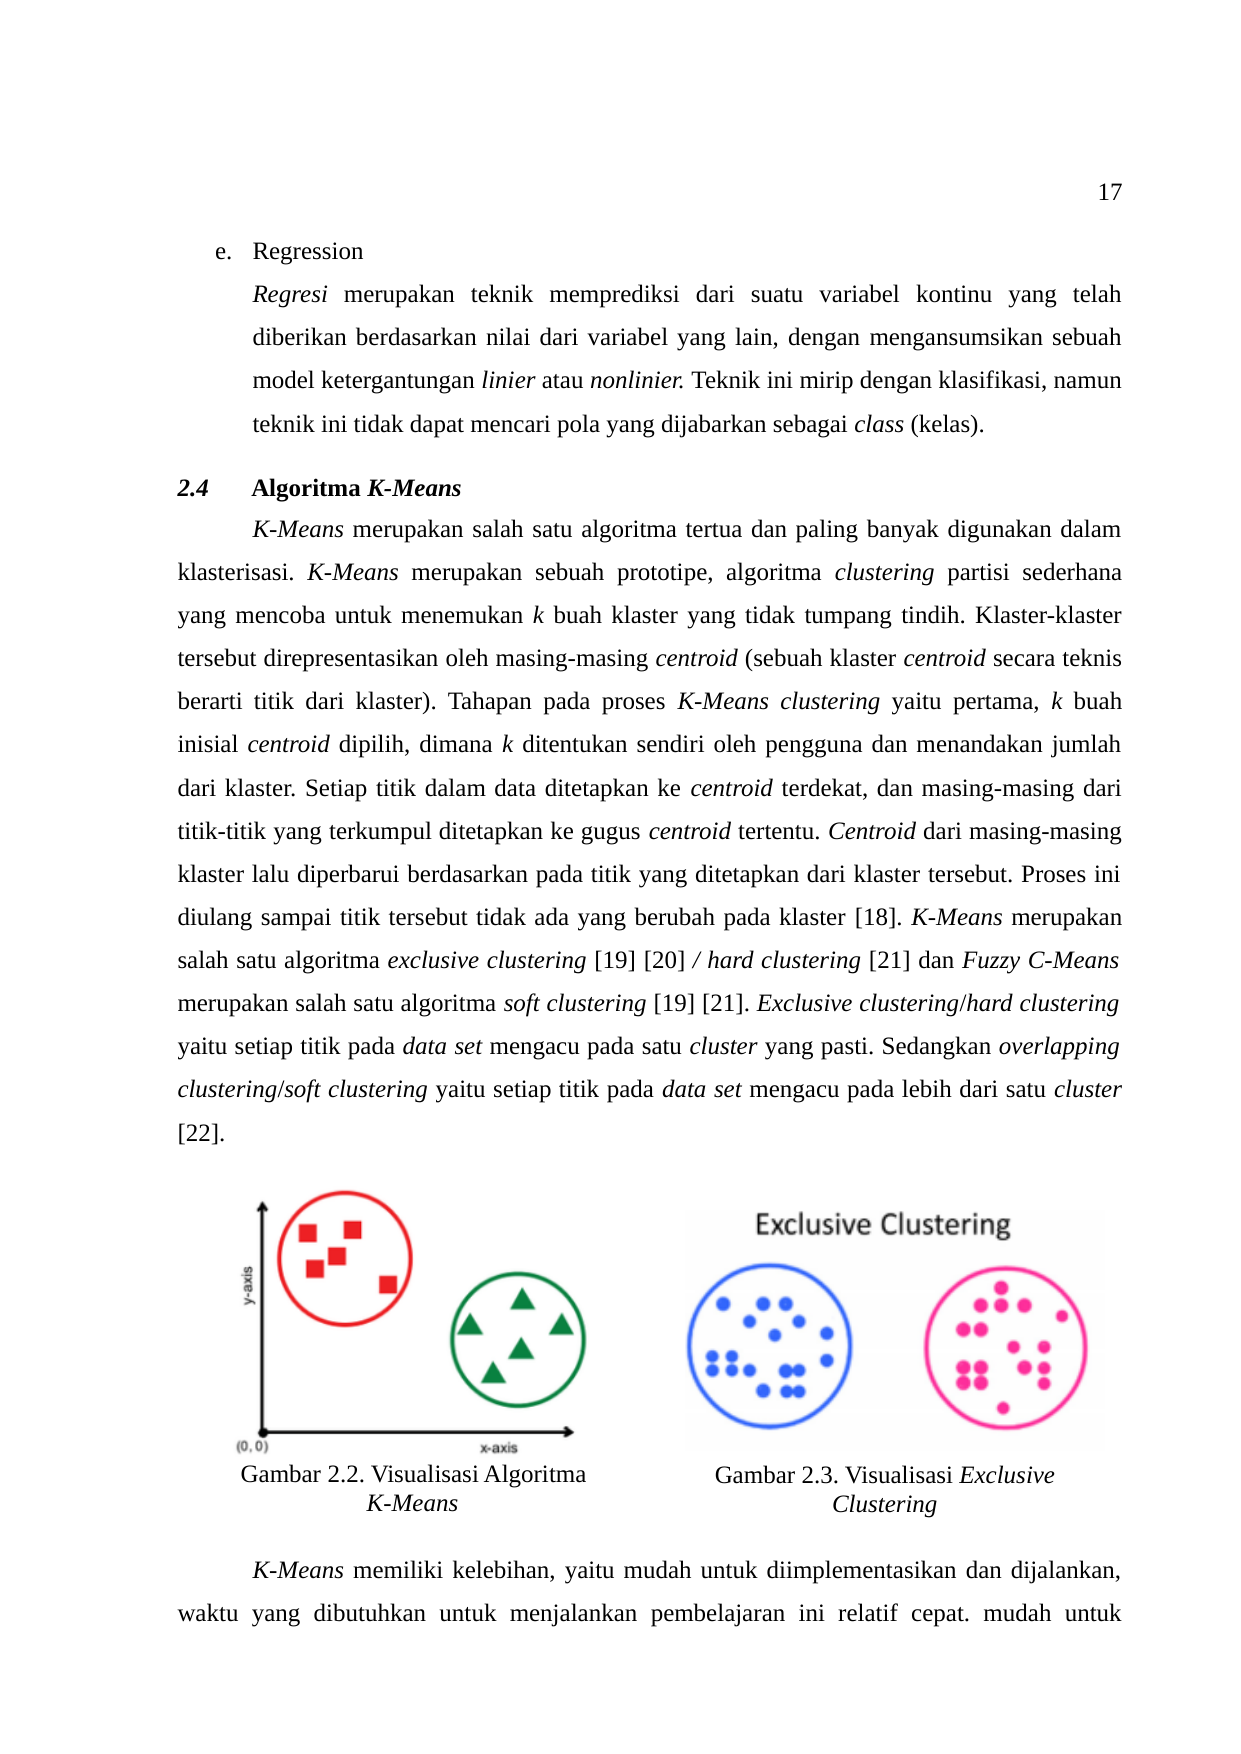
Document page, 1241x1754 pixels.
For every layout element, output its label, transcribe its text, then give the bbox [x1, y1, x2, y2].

subtitle Algoritma K-Means [177, 473, 1122, 501]
table_header [650, 1161, 1122, 1555]
list Regresi merupakan teknik memprediksi dari suatu variabel kontinu yang telah diberikan berdasarkan nilai dari variabel yang lain, dengan mengansumsikan sebuah model ketergantungan linier atau nonlinier. Teknik ini mirip dengan klasifikasi, namun teknik ini tidak dapat mencari pola yang dijabarkan sebagai class (kelas). [215, 279, 1122, 437]
table_header [177, 1161, 649, 1555]
text K-Means memiliki kelebihan, yaitu mudah untuk diimplementasikan dan dijalankan, waktu yang dibutuhkan untuk menjalankan pembelajaran ini relatif cepat. mudah untuk [177, 1555, 1122, 1627]
picture [231, 1178, 596, 1460]
text K-Means merupakan salah satu algoritma tertua dan paling banyak digunakan dalam klasterisasi. K-Means merupakan sebuah prototipe, algoritma clustering partisi sederhana yang mencoba untuk menemukan k buah klaster yang tidak tumpang tindih. Klaster-klaster tersebut direpresentasikan oleh masing-masing centroid (sebuah klaster centroid secara teknis berarti titik dari klaster). Tahapan pada proses K-Means clustering yaitu pertama, k buah inisial centroid dipilih, dimana k ditentukan sendiri oleh pengguna dan menandakan jumlah dari klaster. Setiap titik dalam data ditetapkan ke centroid terdekat, dan masing-masing dari titik-titik yang terkumpul ditetapkan ke gugus centroid tertentu. Centroid dari masing-masing klaster lalu diperbarui berdasarkan pada titik yang ditetapkan dari klaster tersebut. Proses ini diulang sampai titik tersebut tidak ada yang berubah pada klaster [18]⁠. K-Means merupakan salah satu algoritma exclusive clustering [19]⁠ [20]⁠ / hard clustering [21]⁠ dan Fuzzy C-Means merupakan salah satu algoritma soft clustering [19]⁠ [21]⁠. Exclusive clustering/hard clustering yaitu setiap titik pada data set mengacu pada satu cluster yang pasti. Sedangkan overlapping clustering/soft clustering yaitu setiap titik pada data set mengacu pada lebih dari satu cluster [22]⁠. [177, 514, 1122, 1146]
list Regression [215, 236, 1122, 265]
picture [666, 1182, 1105, 1461]
